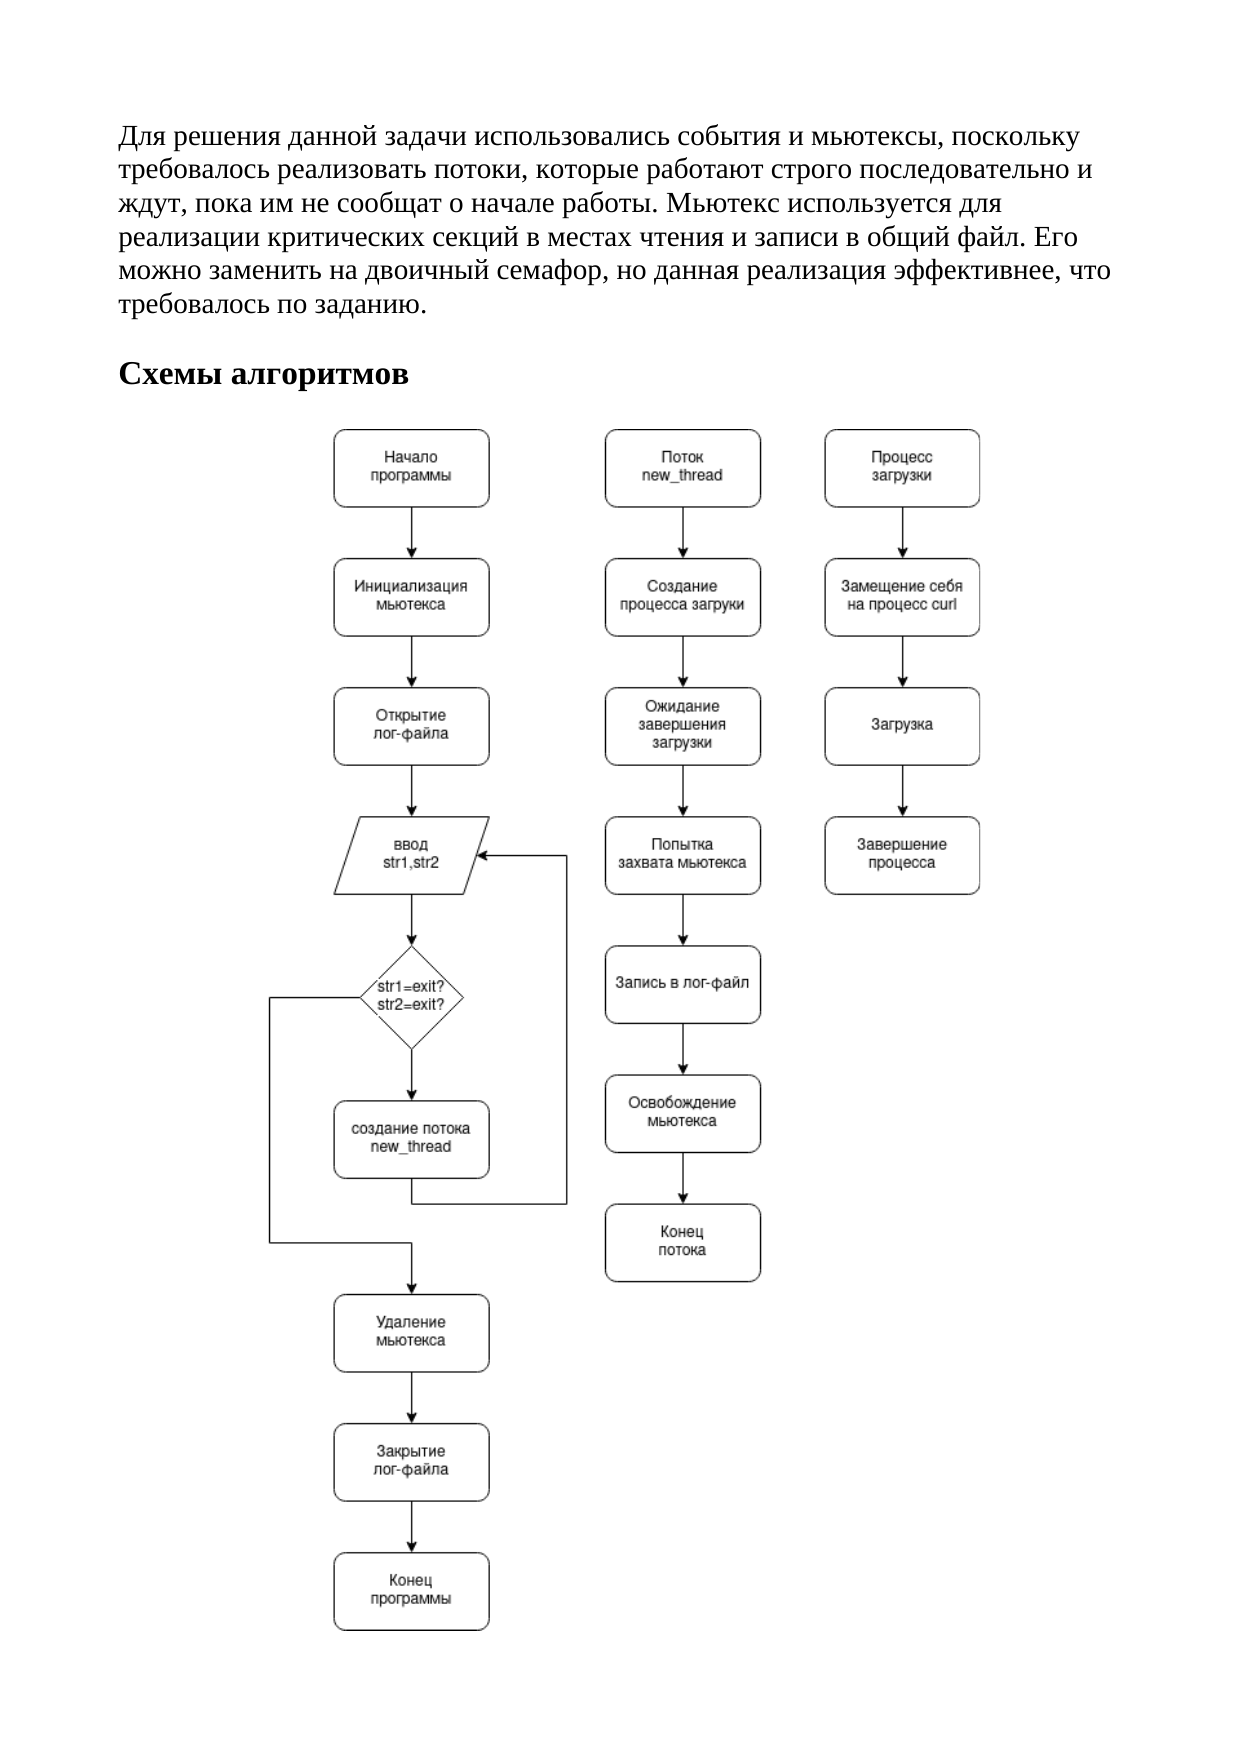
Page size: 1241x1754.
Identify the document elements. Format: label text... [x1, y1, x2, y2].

picture [260, 429, 981, 1631]
text Для решения данной задачи использовались события и мьютексы, поскольку требовалось реализовать потоки, которые работают строго последовательно и ждут, пока им не сообщат о начале работы. Мьютекс используется для реализации критических секций в местах чтения и записи в общий файл. Его можно заменить на двоичный семафор, но данная реализация эффективнее, что требовалось по заданию. [118, 118, 1122, 319]
text Схемы алгоритмов [118, 353, 1122, 391]
